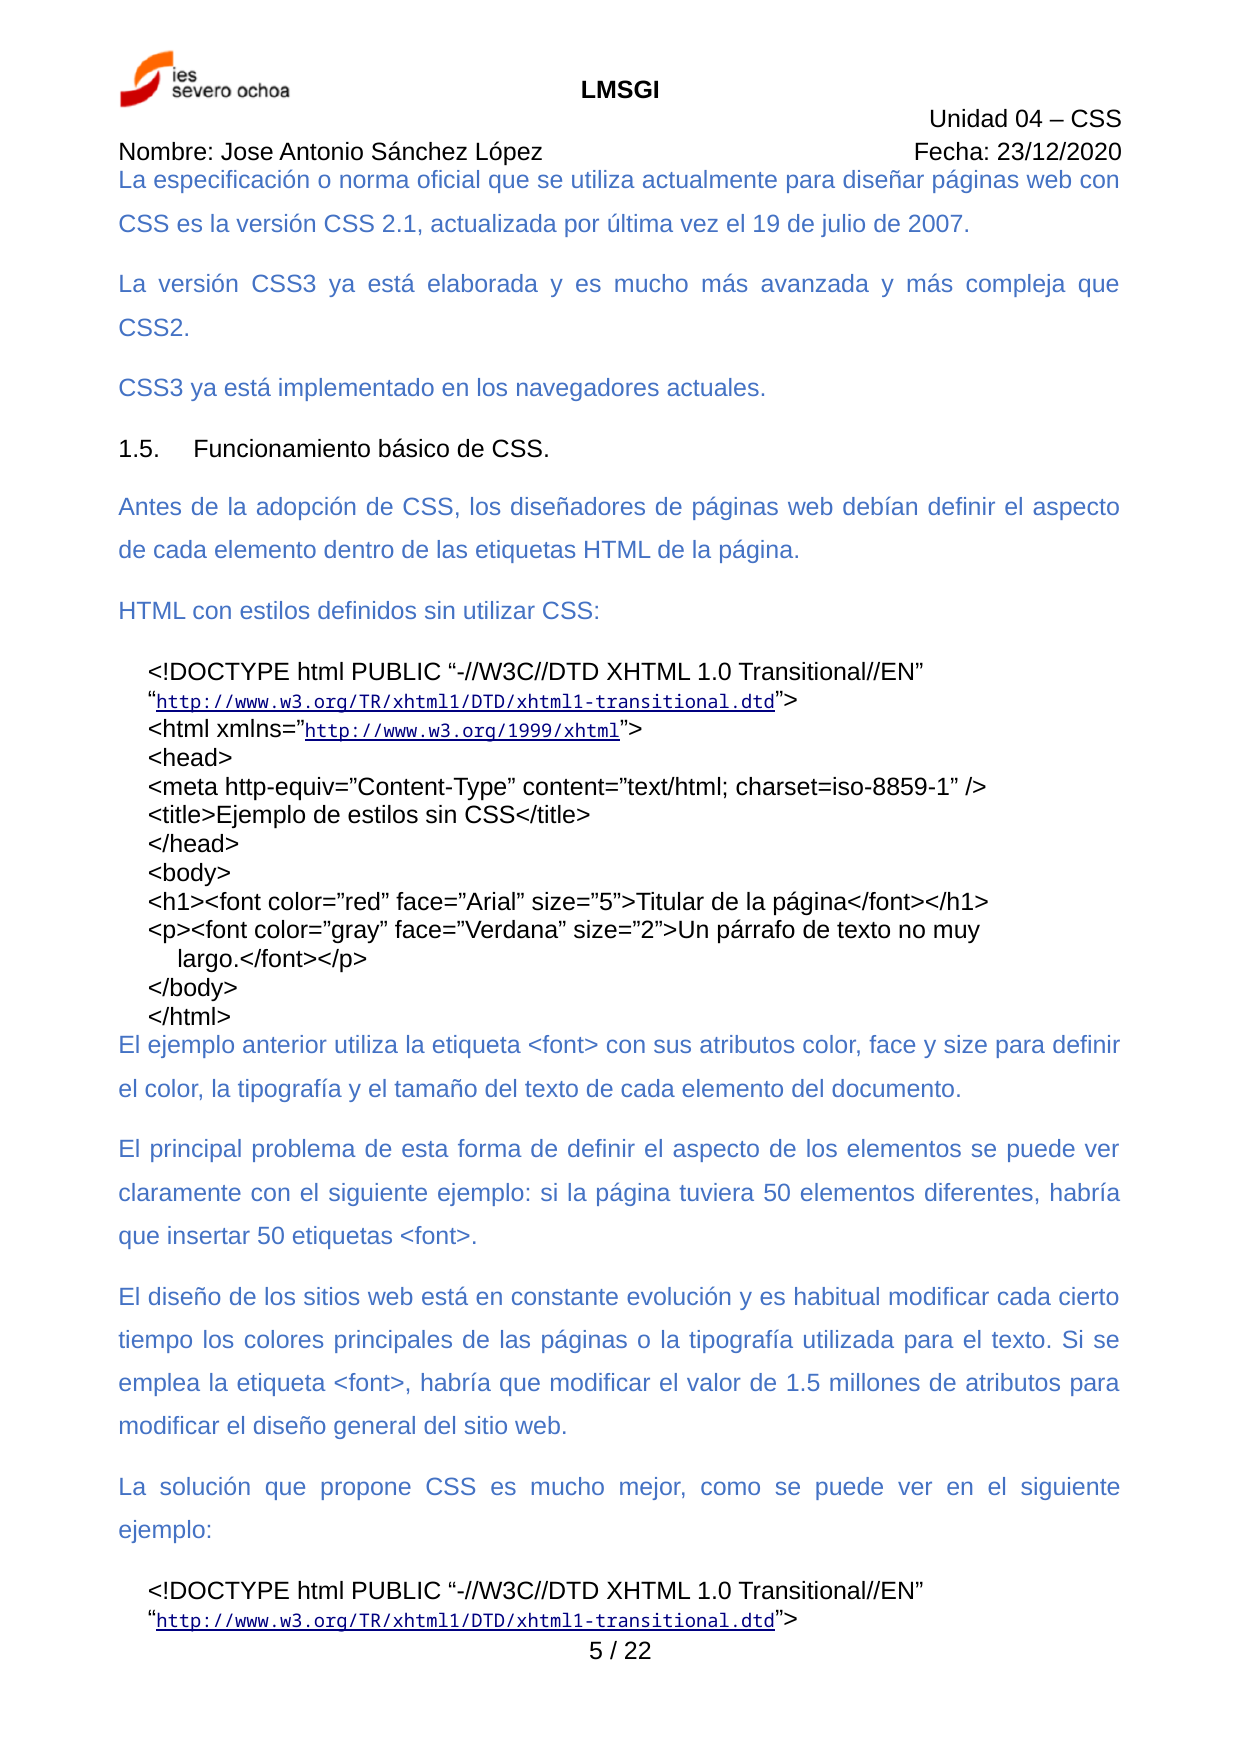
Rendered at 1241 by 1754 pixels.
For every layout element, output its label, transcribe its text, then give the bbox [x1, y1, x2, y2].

list <p><font color=”gray” face=”Verdana” size=”2”>Un párrafo de texto no muy largo.</font></p> [148, 916, 1122, 973]
list </html> [148, 1002, 1122, 1031]
list <!DOCTYPE html PUBLIC “-//W3C//DTD XHTML 1.0 Transitional//EN” [148, 657, 1122, 685]
list <body> [148, 858, 1122, 887]
text El ejemplo anterior utiliza la etiqueta <font> con sus atributos color, face y size para definir el color, la tipografía y el tamaño del texto de cada elemento del documento. [118, 1031, 1122, 1102]
list <meta http-equiv=”Content-Type” content=”text/html; charset=iso-8859-1” /> [148, 772, 1122, 801]
text La solución que propone CSS es mucho mejor, como se puede ver en el siguiente ejemplo: [118, 1472, 1122, 1544]
list <!DOCTYPE html PUBLIC “-//W3C//DTD XHTML 1.0 Transitional//EN” [148, 1576, 1122, 1604]
text La especificación o norma oficial que se utiliza actualmente para diseñar páginas web con CSS es la versión CSS 2.1, actualizada por última vez el 19 de julio de 2007. [118, 166, 1122, 237]
list “http://www.w3.org/TR/xhtml1/DTD/xhtml1-transitional.dtd”> [148, 685, 1122, 714]
text Antes de la adopción de CSS, los diseñadores de páginas web debían definir el aspecto de cada elemento dentro de las etiquetas HTML de la página. [118, 492, 1122, 564]
text El principal problema de esta forma de definir el aspecto de los elementos se puede ver claramente con el siguiente ejemplo: si la página tuviera 50 elementos diferentes, habría que insertar 50 etiquetas <font>. [118, 1134, 1122, 1249]
text El diseño de los sitios web está en constante evolución y es habitual modificar cada cierto tiempo los colores principales de las páginas o la tipografía utilizada para el texto. Si se emplea la etiqueta <font>, habría que modificar el valor de 1.5 millones de atributos para modificar el diseño general del sitio web. [118, 1282, 1122, 1440]
list <head> [148, 743, 1122, 772]
list <html xmlns=”http://www.w3.org/1999/xhtml”> [148, 714, 1122, 743]
list “http://www.w3.org/TR/xhtml1/DTD/xhtml1-transitional.dtd”> [148, 1604, 1122, 1633]
list Funcionamiento básico de CSS. [118, 434, 1122, 463]
list <title>Ejemplo de estilos sin CSS</title> [148, 801, 1122, 829]
text HTML con estilos definidos sin utilizar CSS: [118, 596, 1122, 624]
list </body> [148, 973, 1122, 1002]
list </head> [148, 829, 1122, 858]
text CSS3 ya está implementado en los navegadores actuales. [118, 373, 1122, 402]
text La versión CSS3 ya está elaborada y es mucho más avanzada y más compleja que CSS2. [118, 269, 1122, 341]
list <h1><font color=”red” face=”Arial” size=”5”>Titular de la página</font></h1> [148, 887, 1122, 916]
